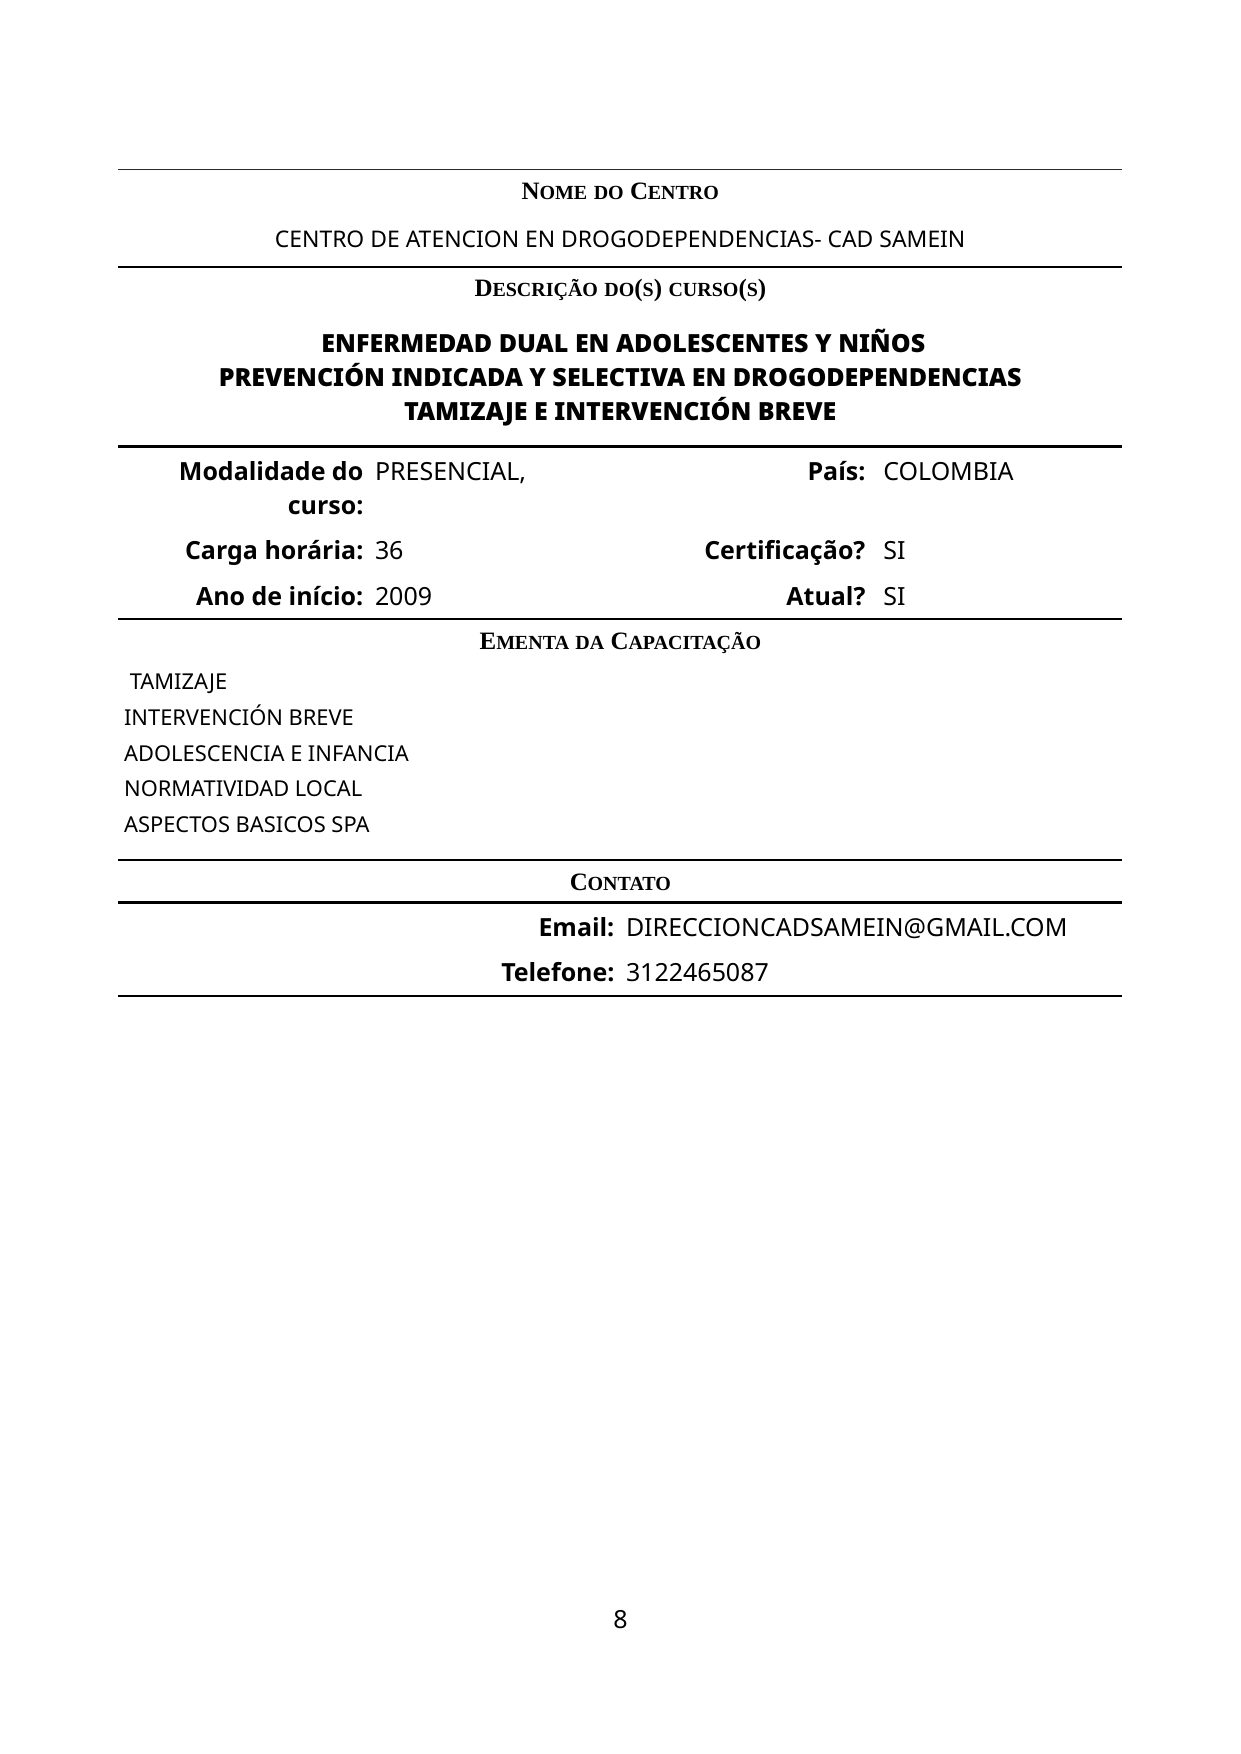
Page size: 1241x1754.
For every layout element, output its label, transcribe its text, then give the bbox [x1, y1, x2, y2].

table_header Nome do Centro [118, 171, 1122, 211]
table_cell Contato [118, 861, 1122, 901]
table_cell 2009 [369, 573, 620, 618]
table_cell 3122465087 [620, 949, 1122, 994]
table_cell Atual? [620, 573, 871, 618]
table_cell Descrição do(s) curso(s) [118, 268, 1122, 308]
table_cell CENTRO DE ATENCION EN DROGODEPENDENCIAS- CAD SAMEIN [118, 211, 1122, 266]
table_cell PRESENCIAL, [369, 448, 620, 527]
table_cell Telefone: [118, 949, 620, 994]
table_cell Ementa da Capacitação [118, 620, 1122, 660]
table_cell País: [620, 448, 871, 527]
table_cell Carga horária: [118, 527, 369, 573]
table_cell Email: [118, 904, 620, 949]
table_cell TAMIZAJE INTERVENCIÓN BREVE ADOLESCENCIA E INFANCIA NORMATIVIDAD LOCAL ASPECTOS BASICOS SPA [118, 660, 1122, 859]
table_cell DIRECCIONCADSAMEIN@GMAIL.COM [620, 904, 1122, 949]
table_cell SI [871, 573, 1122, 618]
table_cell Certificação? [620, 527, 871, 573]
table_cell COLOMBIA [871, 448, 1122, 527]
table_cell ENFERMEDAD DUAL EN ADOLESCENTES Y NIÑOS PREVENCIÓN INDICADA Y SELECTIVA EN DROGODEPENDENCIAS TAMIZAJE E INTERVENCIÓN BREVE [118, 308, 1122, 445]
table_cell 36 [369, 527, 620, 573]
table_cell SI [871, 527, 1122, 573]
table_cell Ano de início: [118, 573, 369, 618]
table_cell Modalidade do curso: [118, 448, 369, 527]
